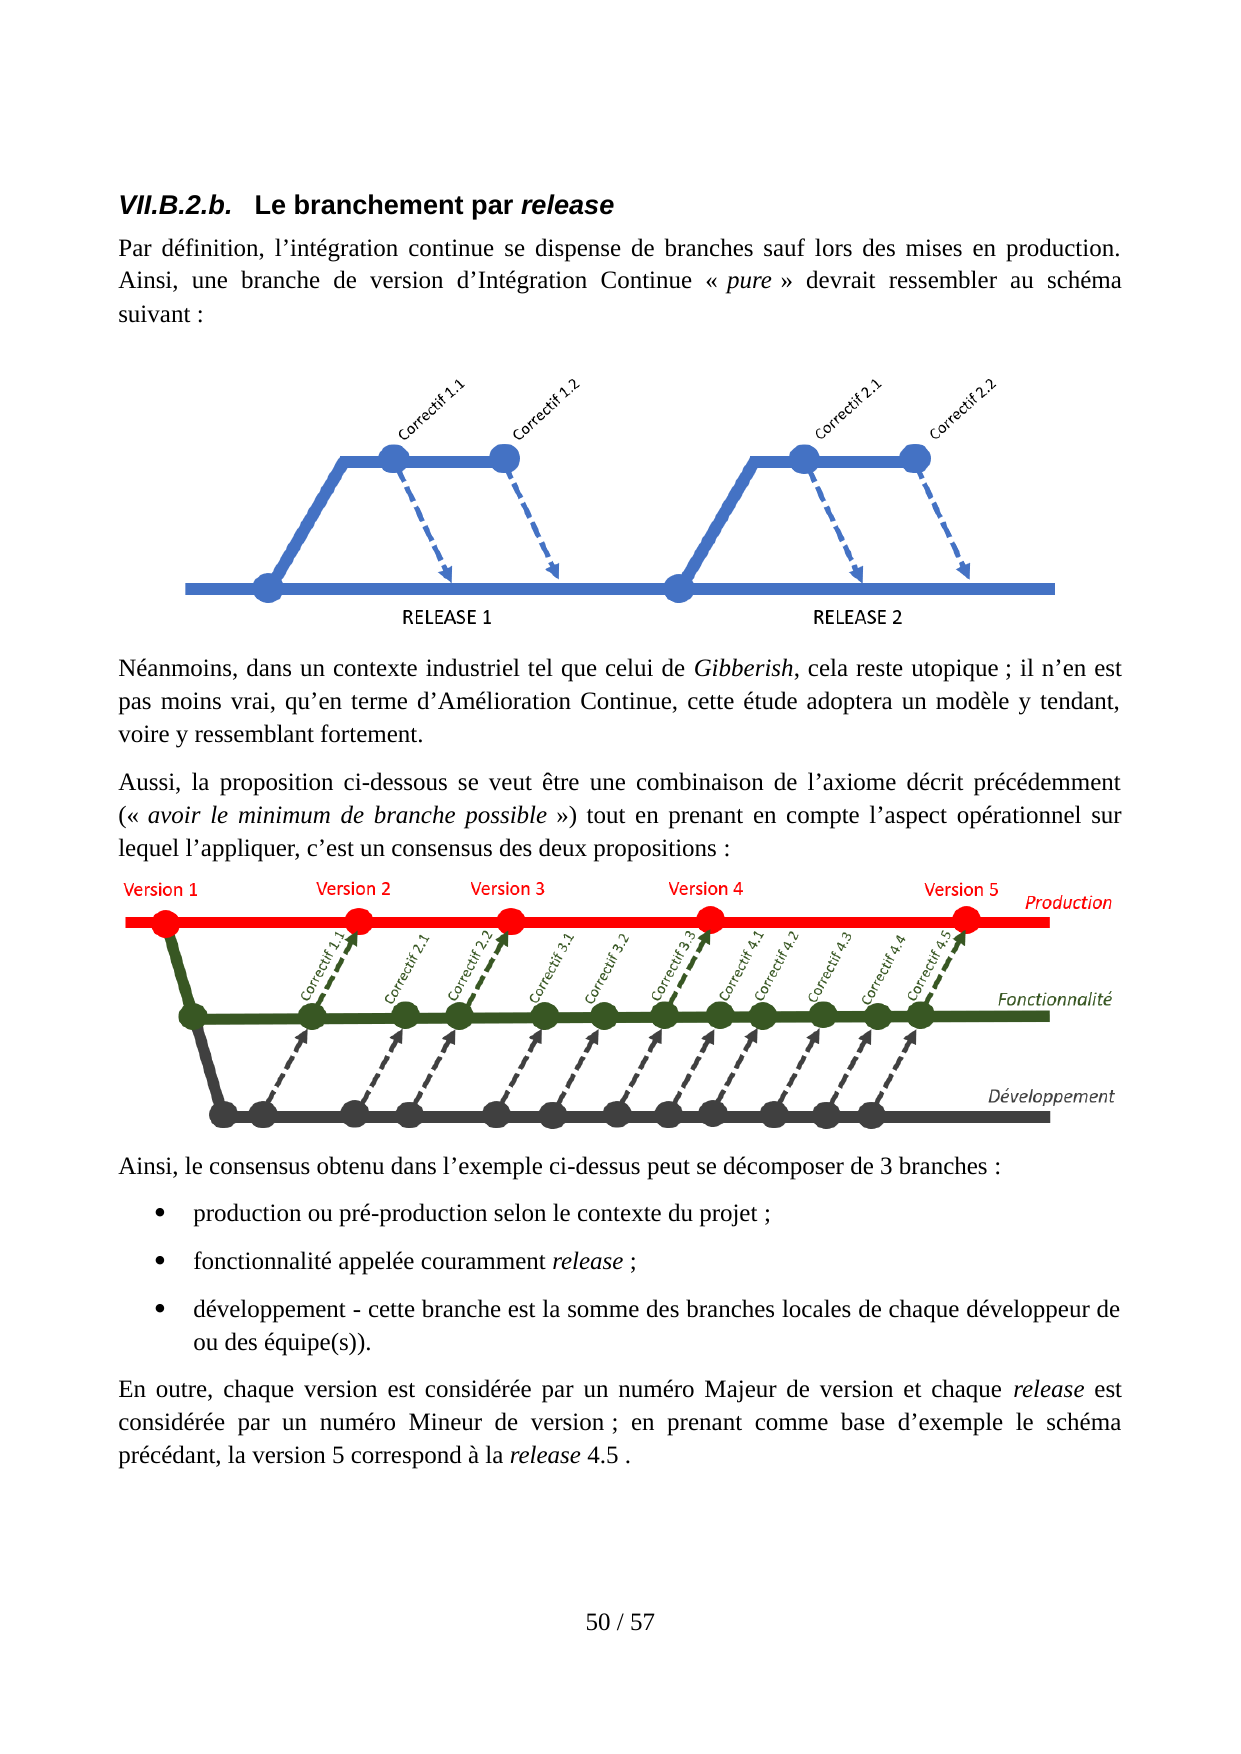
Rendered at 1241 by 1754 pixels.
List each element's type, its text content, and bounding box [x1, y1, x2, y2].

text En outre, chaque version est considérée par un numéro Majeur de version et chaque release est considérée par un numéro Mineur de version ; en prenant comme base d’exemple le schéma précédant, la version 5 correspond à la release 4.5 . [118, 1374, 1122, 1469]
text Néanmoins, dans un contexte industriel tel que celui de Gibberish, cela reste utopique ; il n’en est pas moins vrai, qu’en terme d’Amélioration Continue, cette étude adoptera un modèle y tendant, voire y ressemblant fortement. [118, 653, 1122, 748]
text Ainsi, le consensus obtenu dans l’exemple ci-dessus peut se décomposer de 3 branches : [118, 1151, 1122, 1179]
picture [121, 880, 1119, 1132]
list production ou pré-production selon le contexte du projet ; [156, 1198, 1122, 1227]
text Aussi, la proposition ci-dessous se veut être une combinaison de l’axiome décrit précédemment (« avoir le minimum de branche possible ») tout en prenant en compte l’aspect opérationnel sur lequel l’appliquer, c’est un consensus des deux propositions : [118, 767, 1122, 862]
text Par définition, l’intégration continue se dispense de branches sauf lors des mises en production. Ainsi, une branche de version d’Intégration Continue « pure » devrait ressembler au schéma suivant : [118, 233, 1122, 327]
list développement - cette branche est la somme des branches locales de chaque développeur de ou des équipe(s)). [156, 1294, 1122, 1355]
picture [185, 331, 1055, 635]
subtitle Le branchement par release [118, 189, 1122, 220]
list fonctionnalité appelée couramment release ; [156, 1246, 1122, 1275]
